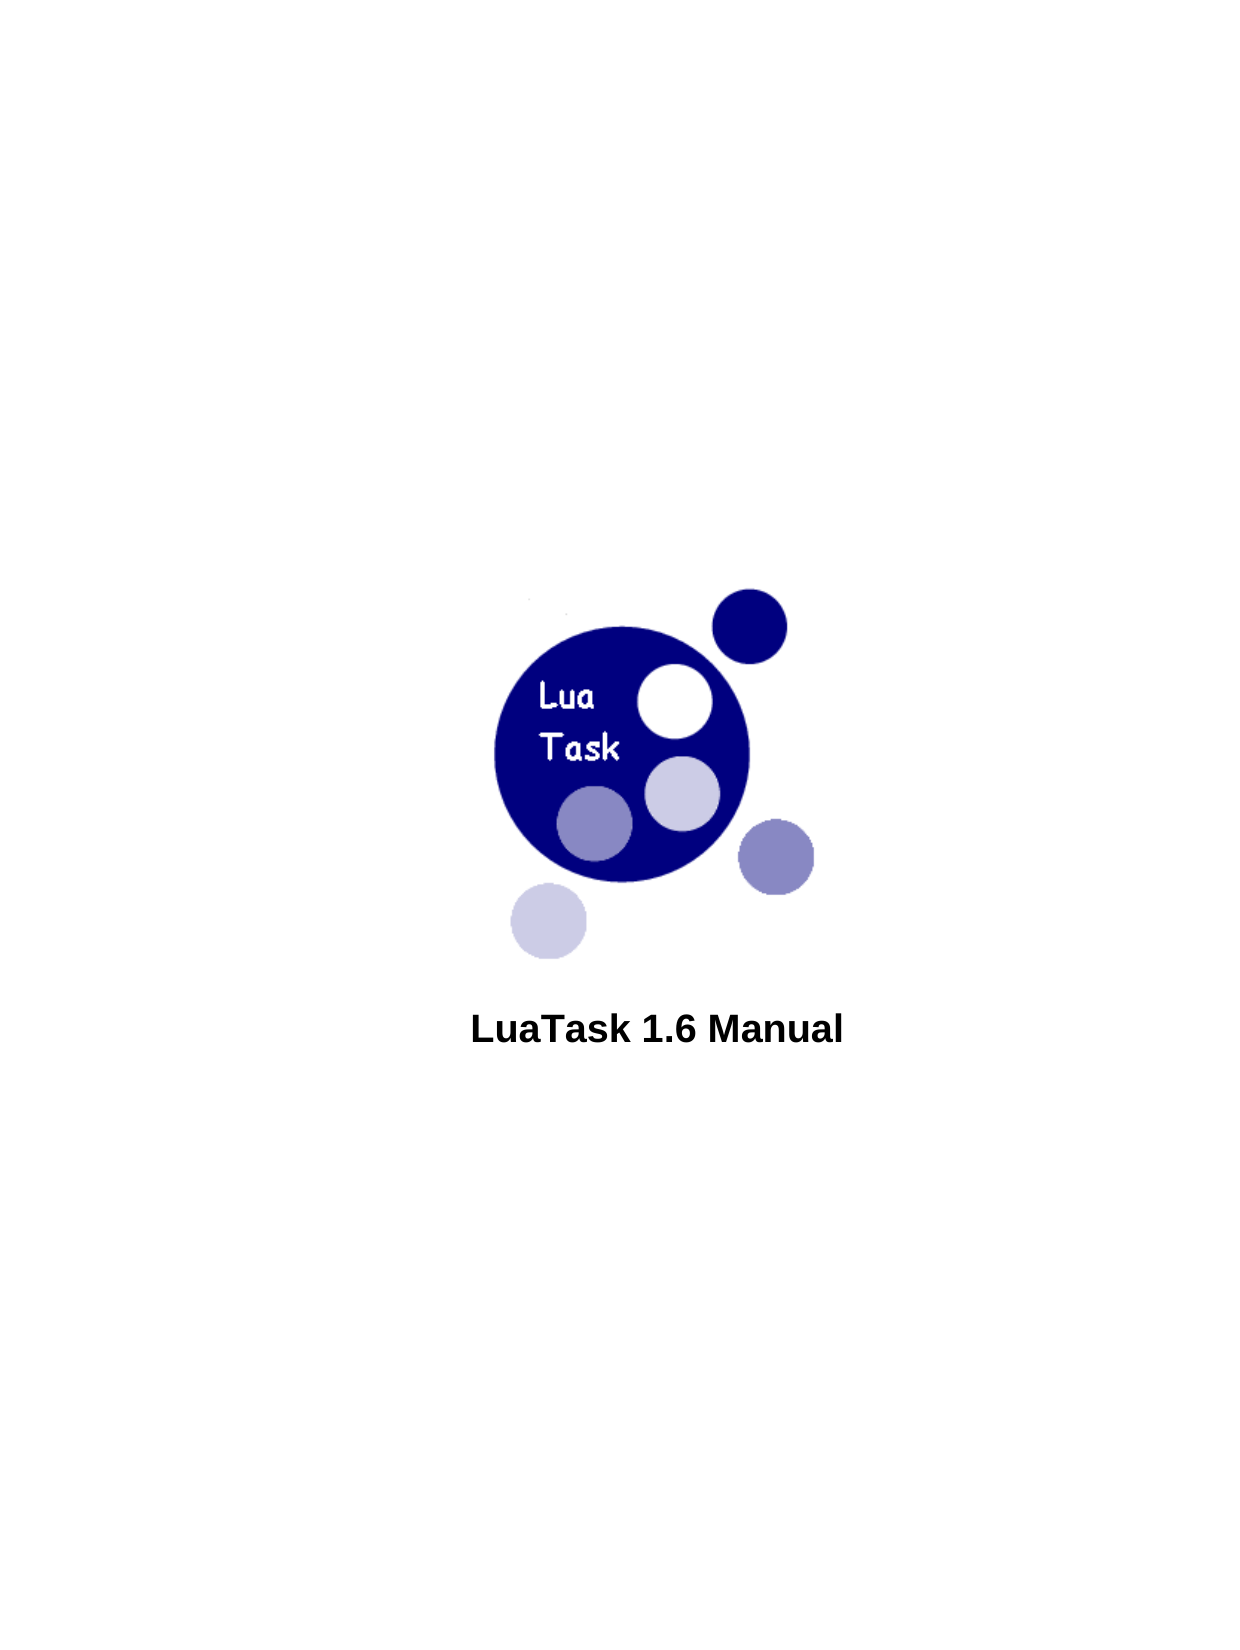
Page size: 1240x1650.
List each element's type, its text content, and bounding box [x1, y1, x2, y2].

text LuaTask 1.6 Manual [470, 1010, 1064, 1051]
picture [487, 578, 826, 968]
